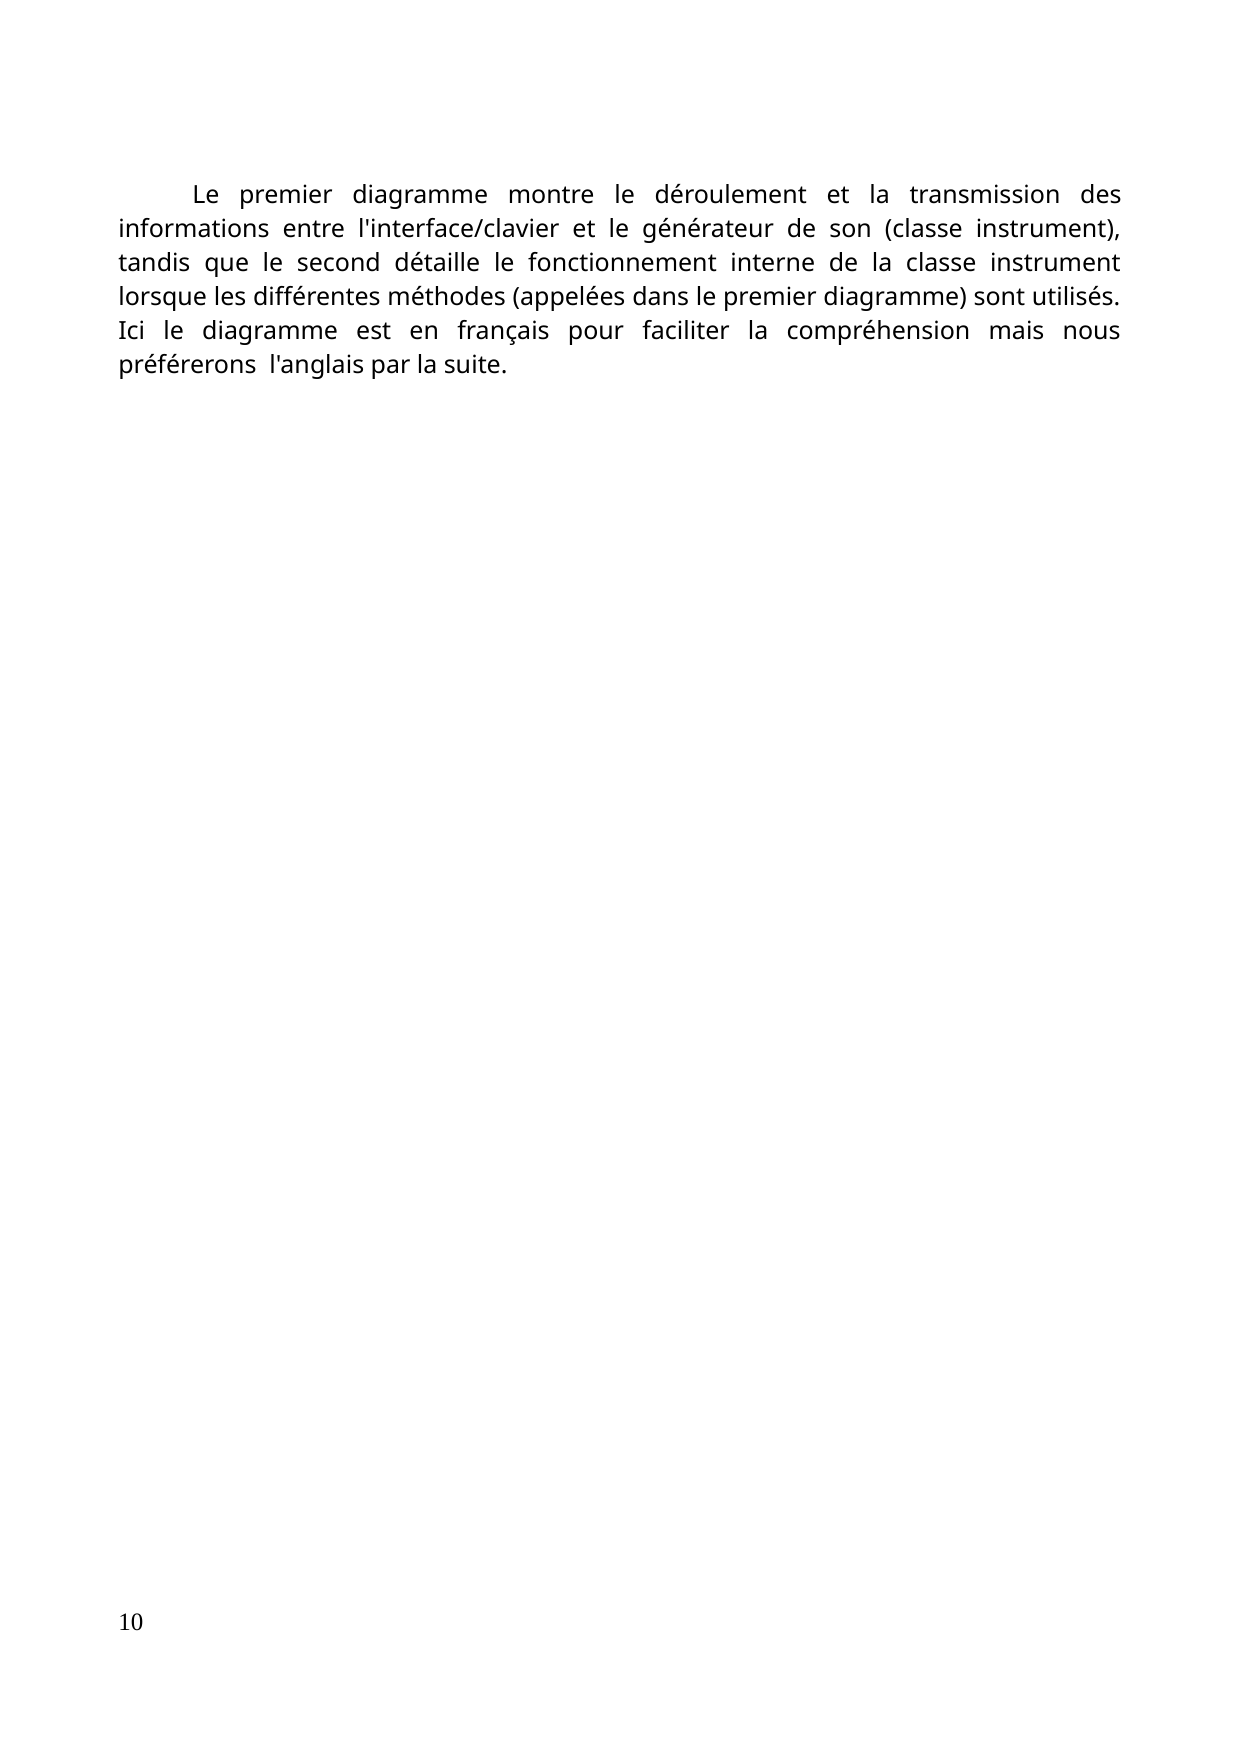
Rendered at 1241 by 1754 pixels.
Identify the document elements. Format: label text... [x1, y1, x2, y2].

text Le premier diagramme montre le déroulement et la transmission des informations entre l'interface/clavier et le générateur de son (classe instrument), tandis que le second détaille le fonctionnement interne de la classe instrument lorsque les différentes méthodes (appelées dans le premier diagramme) sont utilisés. Ici le diagramme est en français pour faciliter la compréhension mais nous préférerons l'anglais par la suite. [118, 176, 1122, 381]
